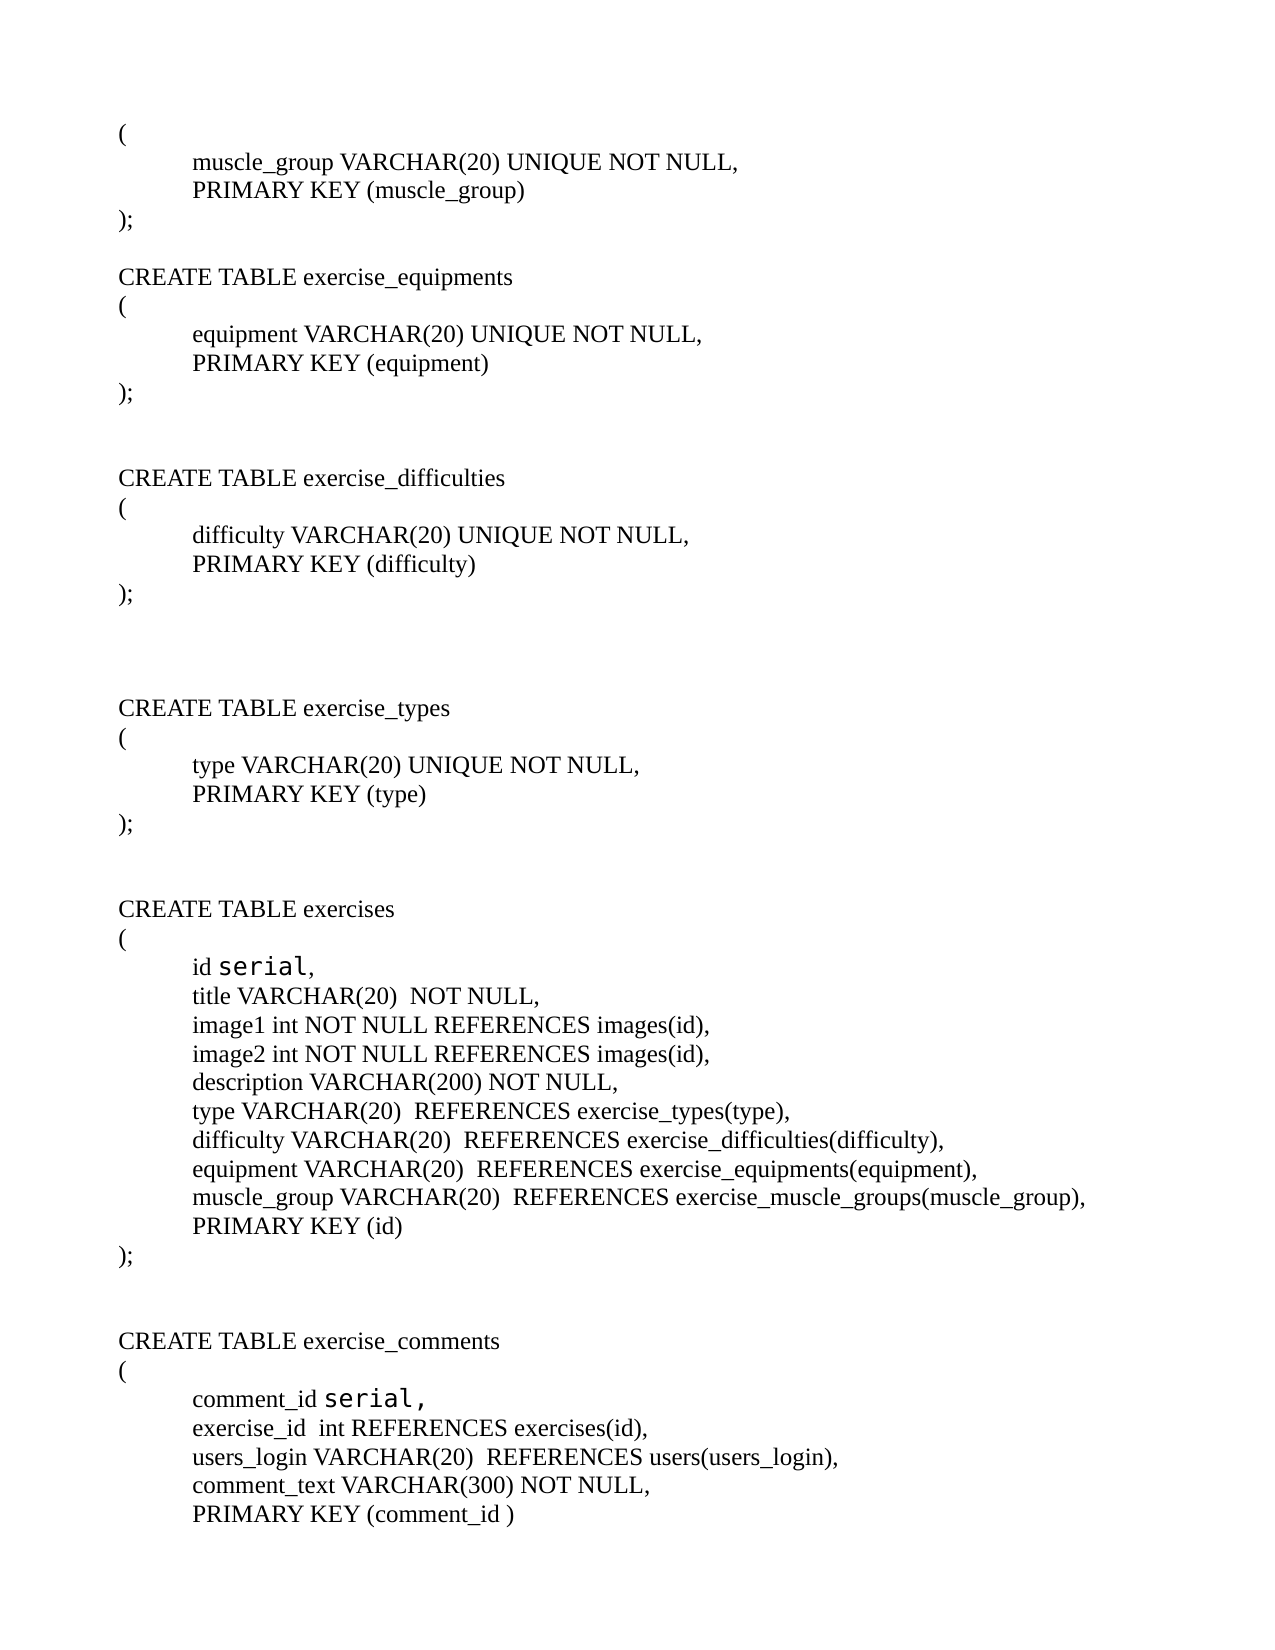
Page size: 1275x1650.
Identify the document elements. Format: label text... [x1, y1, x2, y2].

text title VARCHAR(20) NOT NULL, [118, 981, 1157, 1010]
text muscle_group VARCHAR(20) UNIQUE NOT NULL, [118, 147, 1157, 176]
text ( [118, 118, 1157, 147]
text CREATE TABLE exercise_equipments [118, 262, 1157, 291]
text description VARCHAR(200) NOT NULL, [118, 1067, 1157, 1096]
text PRIMARY KEY (type) [118, 779, 1157, 808]
text PRIMARY KEY (comment_id ) [118, 1499, 1157, 1528]
text image1 int NOT NULL REFERENCES images(id), [118, 1010, 1157, 1039]
text ); [118, 808, 1157, 837]
text difficulty VARCHAR(20) REFERENCES exercise_difficulties(difficulty), [118, 1125, 1157, 1154]
text PRIMARY KEY (id) [118, 1211, 1157, 1240]
text CREATE TABLE exercises [118, 894, 1157, 923]
text comment_id serial, [118, 1384, 1157, 1413]
text CREATE TABLE exercise_difficulties [118, 463, 1157, 492]
text ); [118, 578, 1157, 607]
text CREATE TABLE exercise_comments [118, 1326, 1157, 1355]
text muscle_group VARCHAR(20) REFERENCES exercise_muscle_groups(muscle_group), [118, 1182, 1157, 1211]
text image2 int NOT NULL REFERENCES images(id), [118, 1039, 1157, 1067]
text ( [118, 291, 1157, 319]
text ( [118, 722, 1157, 751]
text PRIMARY KEY (muscle_group) [118, 176, 1157, 204]
text type VARCHAR(20) REFERENCES exercise_types(type), [118, 1096, 1157, 1125]
text id serial, [118, 952, 1157, 981]
text equipment VARCHAR(20) REFERENCES exercise_equipments(equipment), [118, 1154, 1157, 1182]
text ); [118, 377, 1157, 406]
text PRIMARY KEY (difficulty) [118, 549, 1157, 578]
text PRIMARY KEY (equipment) [118, 348, 1157, 377]
text ); [118, 204, 1157, 233]
text exercise_id int REFERENCES exercises(id), [118, 1413, 1157, 1442]
text type VARCHAR(20) UNIQUE NOT NULL, [118, 751, 1157, 779]
text ( [118, 1355, 1157, 1384]
text ); [118, 1240, 1157, 1269]
text difficulty VARCHAR(20) UNIQUE NOT NULL, [118, 521, 1157, 549]
text CREATE TABLE exercise_types [118, 693, 1157, 722]
text comment_text VARCHAR(300) NOT NULL, [118, 1470, 1157, 1499]
text equipment VARCHAR(20) UNIQUE NOT NULL, [118, 319, 1157, 348]
text ( [118, 923, 1157, 952]
text ( [118, 492, 1157, 521]
text users_login VARCHAR(20) REFERENCES users(users_login), [118, 1442, 1157, 1470]
